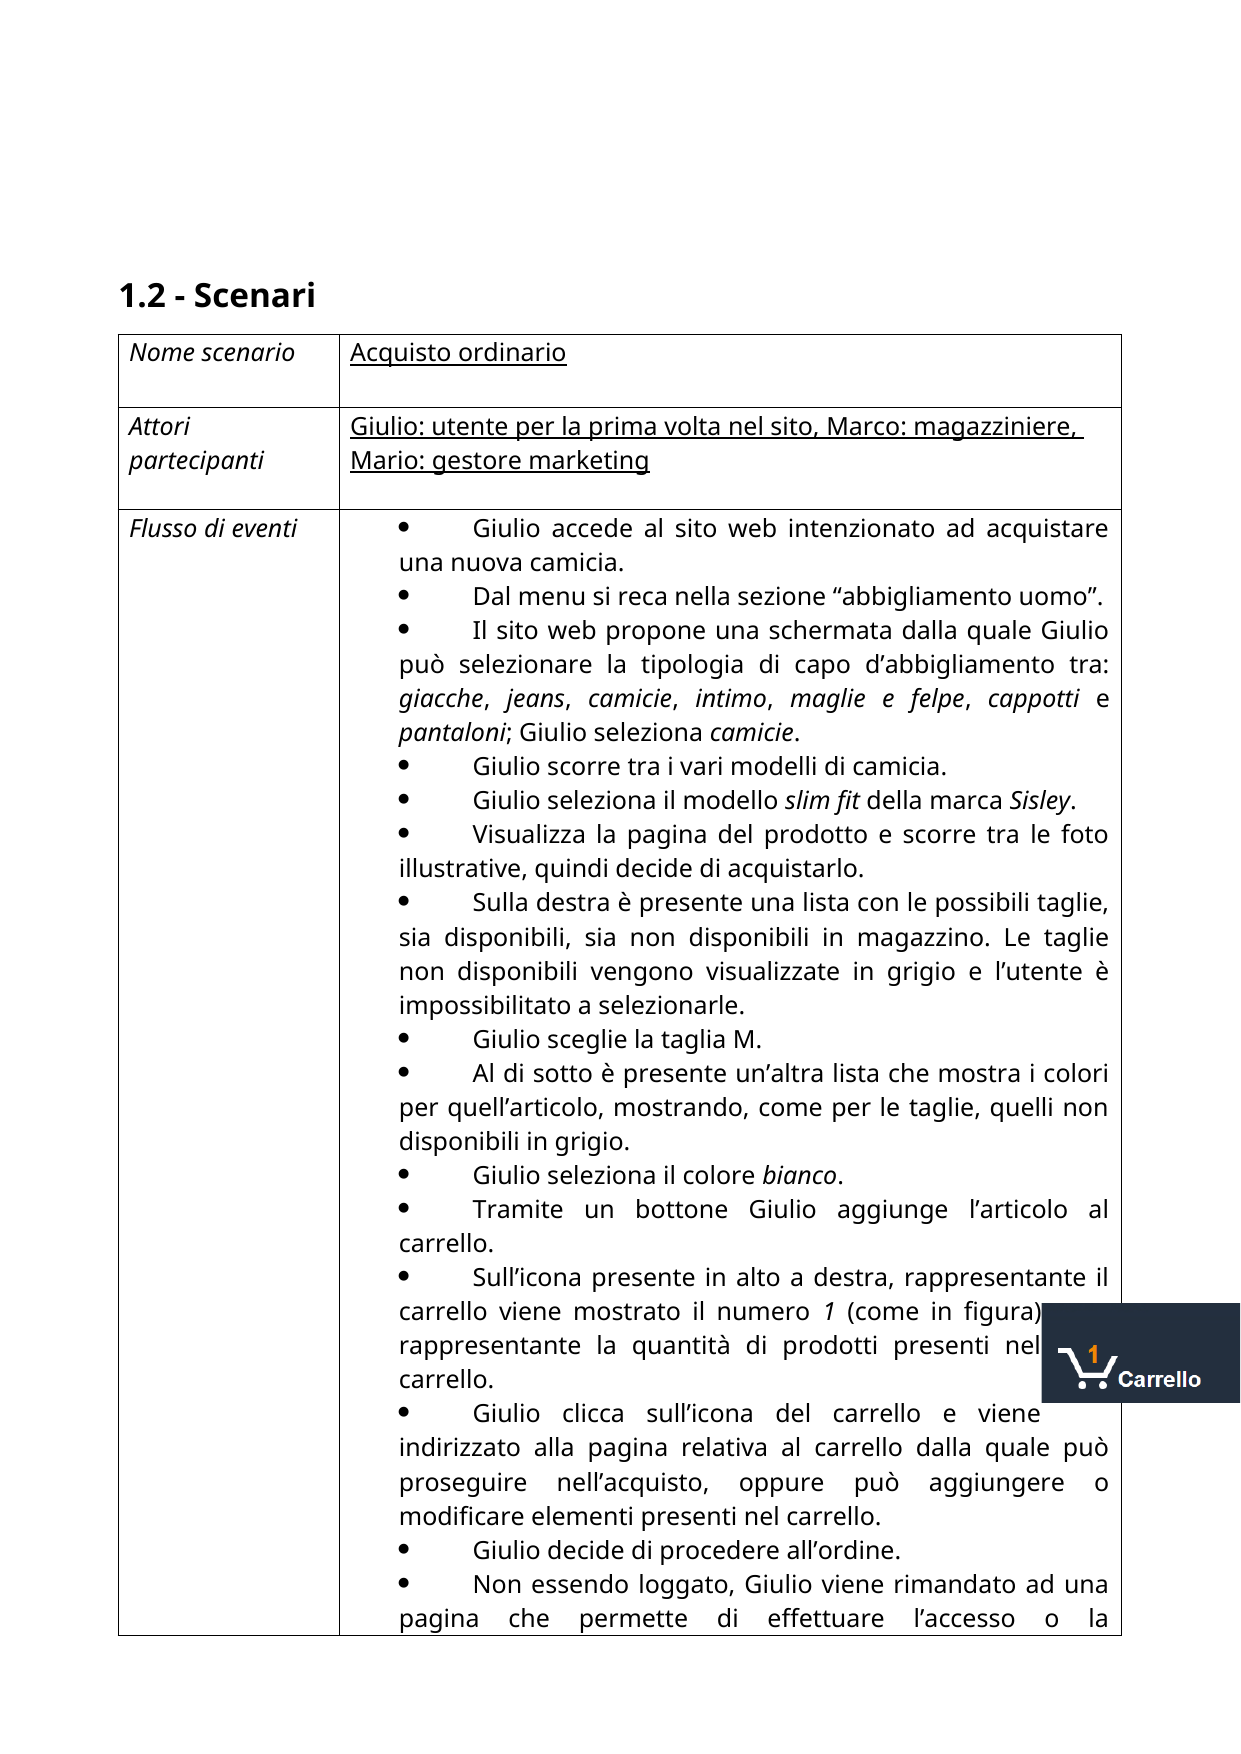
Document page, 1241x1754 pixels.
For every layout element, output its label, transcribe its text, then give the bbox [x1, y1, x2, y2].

table_cell Attori partecipanti [119, 408, 339, 509]
table_cell Giulio accede al sito web intenzionato ad acquistare una nuova camicia. Dal menu si reca nella sezione “abbigliamento uomo”. Il sito web propone una schermata dalla quale Giulio può selezionare la tipologia di capo d’abbigliamento tra: giacche, jeans, camicie, intimo, maglie e felpe, cappotti e pantaloni; Giulio seleziona camicie. Giulio scorre tra i vari modelli di camicia. Giulio seleziona il modello slim fit della marca Sisley. Visualizza la pagina del prodotto e scorre tra le foto illustrative, quindi decide di acquistarlo. Sulla destra è presente una lista con le possibili taglie, sia disponibili, sia non disponibili in magazzino. Le taglie non disponibili vengono visualizzate in grigio e l’utente è impossibilitato a selezionarle. Giulio sceglie la taglia M. Al di sotto è presente un’altra lista che mostra i colori per quell’articolo, mostrando, come per le taglie, quelli non disponibili in grigio. Giulio seleziona il colore bianco. Tramite un bottone Giulio aggiunge l’articolo al carrello. Sull’icona presente in alto a destra, rappresentante il carrello viene mostrato il numero 1 (come in figura) rappresentante la quantità di prodotti presenti nel carrello. Giulio clicca sull’icona del carrello e viene indirizzato alla pagina relativa al carrello dalla quale può proseguire nell’acquisto, oppure può aggiungere o modificare elementi presenti nel carrello. Giulio decide di procedere all’ordine. Non essendo loggato, Giulio viene rimandato ad una pagina che permette di effettuare l’accesso o la [340, 510, 1121, 1634]
table_header Acquisto ordinario [340, 335, 1121, 407]
table_cell Giulio: utente per la prima volta nel sito, Marco: magazziniere, Mario: gestore marketing [340, 408, 1121, 509]
table_cell Flusso di eventi [119, 510, 339, 1634]
text 1.2 - Scenari [118, 272, 1122, 317]
table_header Nome scenario [119, 335, 339, 407]
